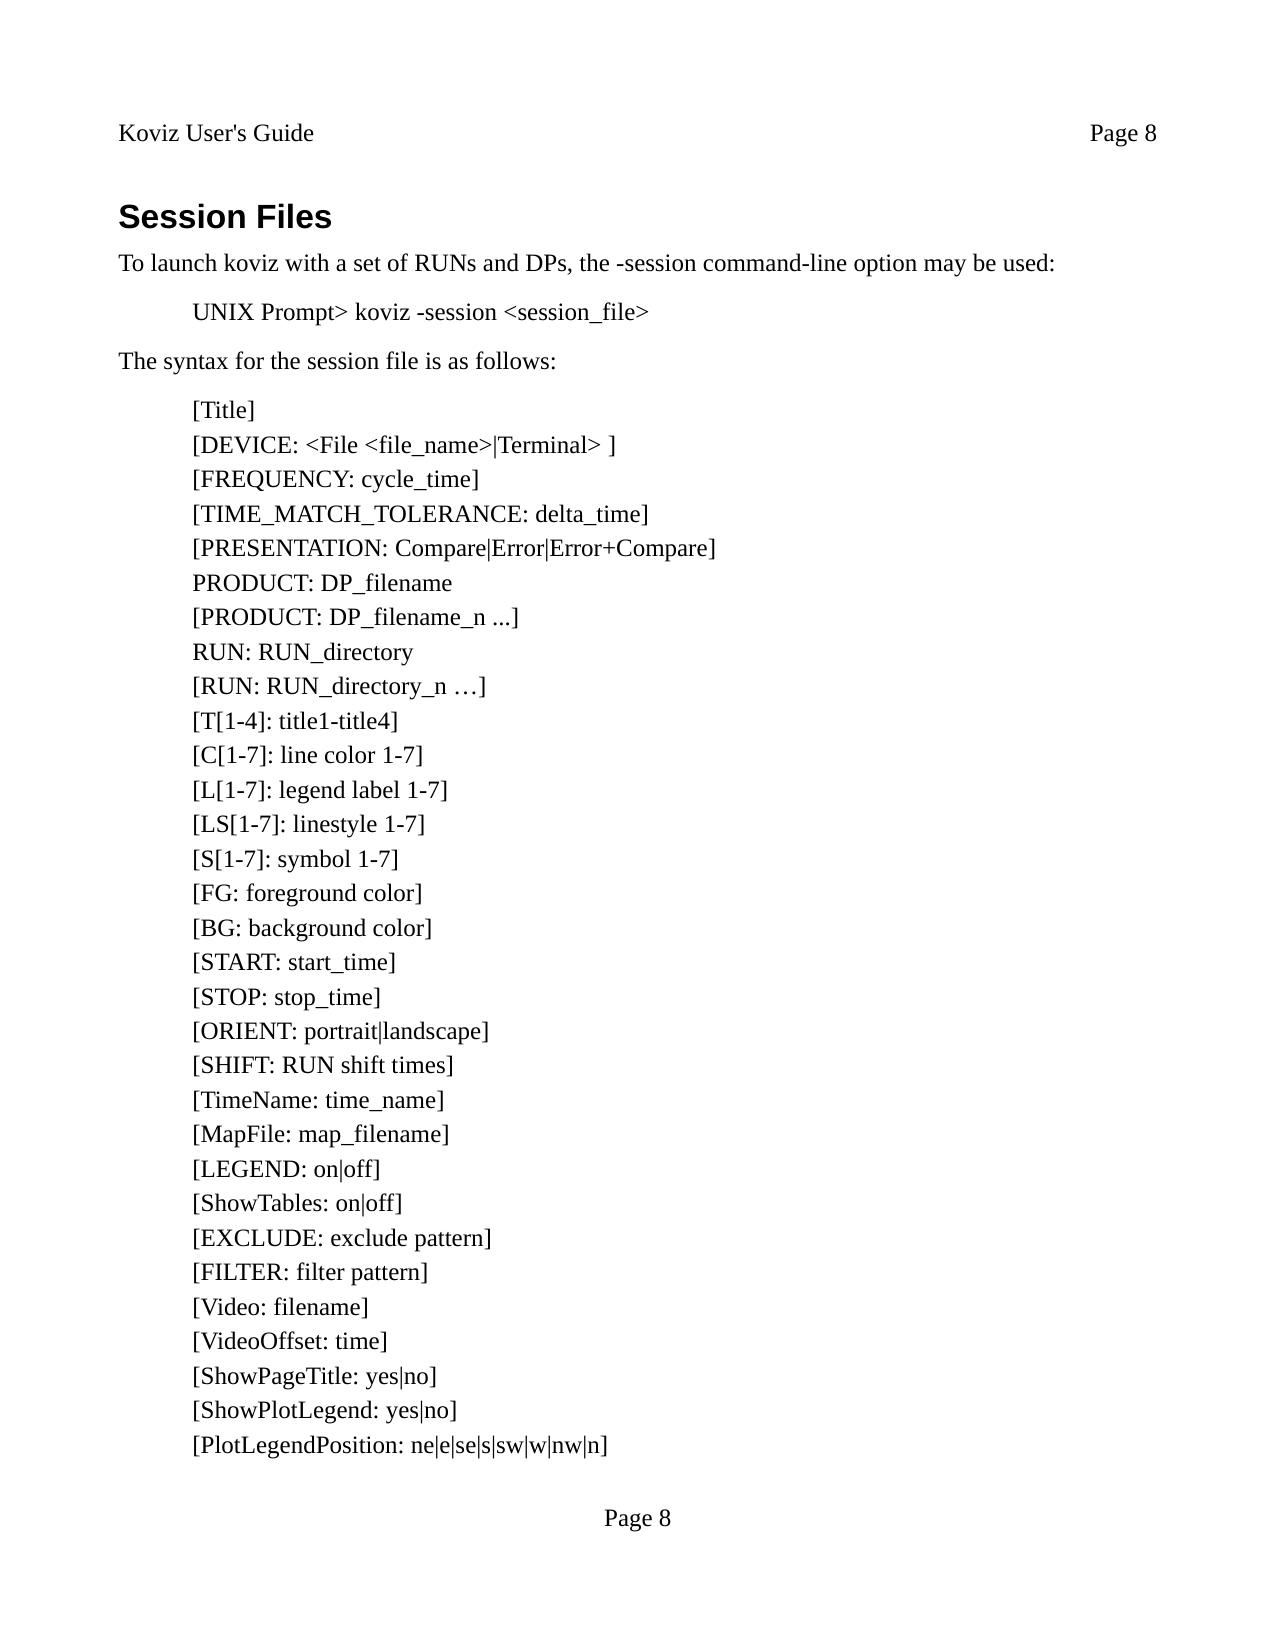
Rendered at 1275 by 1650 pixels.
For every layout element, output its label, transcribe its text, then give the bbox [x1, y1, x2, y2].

text [Title] [DEVICE: <File <file_name>|Terminal> ] [FREQUENCY: cycle_time] [TIME_MATCH_TOLERANCE: delta_time] [PRESENTATION: Compare|Error|Error+Compare] PRODUCT: DP_filename [PRODUCT: DP_filename_n ...] RUN: RUN_directory [RUN: RUN_directory_n …] [T[1-4]: title1-title4] [C[1-7]: line color 1-7] [L[1-7]: legend label 1-7] [LS[1-7]: linestyle 1-7] [S[1-7]: symbol 1-7] [FG: foreground color] [BG: background color] [START: start_time] [STOP: stop_time] [ORIENT: portrait|landscape] [SHIFT: RUN shift times] [TimeName: time_name] [MapFile: map_filename] [LEGEND: on|off] [ShowTables: on|off] [EXCLUDE: exclude pattern] [FILTER: filter pattern] [Video: filename] [VideoOffset: time] [ShowPageTitle: yes|no] [ShowPlotLegend: yes|no] [PlotLegendPosition: ne|e|se|s|sw|w|nw|n] [192, 396, 1157, 1459]
text The syntax for the session file is as follows: [118, 346, 1157, 375]
text UNIX Prompt> koviz -session <session_file> [192, 297, 1157, 326]
subtitle Session Files [118, 197, 1157, 236]
text To launch koviz with a set of RUNs and DPs, the -session command-line option may be used: [118, 248, 1157, 277]
